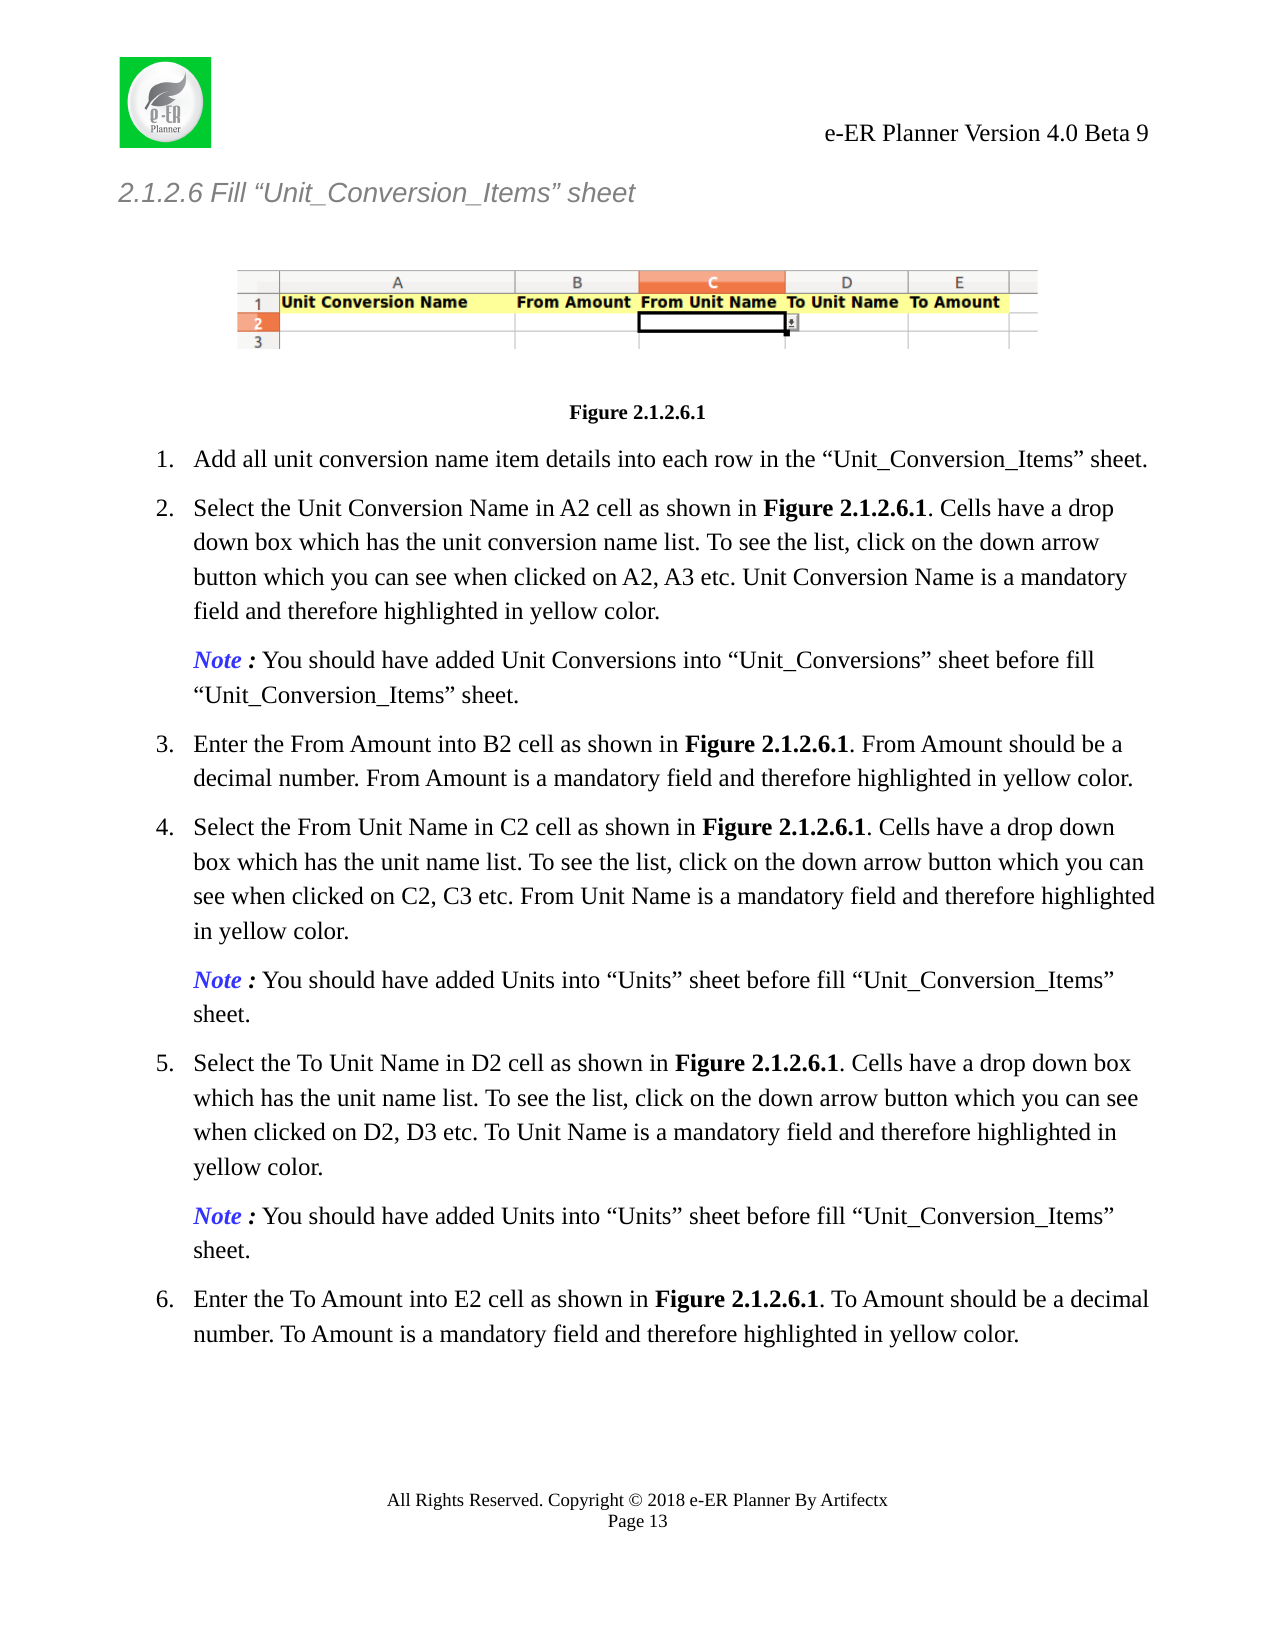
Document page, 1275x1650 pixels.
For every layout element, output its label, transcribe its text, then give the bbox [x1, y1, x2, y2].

list Select the Unit Conversion Name in A2 cell as shown in Figure 2.1.2.6.1. Cells have a drop down box which has the unit conversion name list. To see the list, click on the down arrow button which you can see when clicked on A2, A3 etc. Unit Conversion Name is a mandatory field and therefore highlighted in yellow color. [156, 493, 1157, 625]
list Note : You should have added Units into “Units” sheet before fill “Unit_Conversion_Items” sheet. [156, 965, 1157, 1028]
picture [119, 57, 212, 148]
list Note : You should have added Unit Conversions into “Unit_Conversions” sheet before fill “Unit_Conversion_Items” sheet. [156, 645, 1157, 708]
list Enter the To Amount into E2 cell as shown in Figure 2.1.2.6.1. To Amount should be a decimal number. To Amount is a mandatory field and therefore highlighted in yellow color. [156, 1284, 1157, 1348]
list Enter the From Amount into B2 cell as shown in Figure 2.1.2.6.1. From Amount should be a decimal number. From Amount is a mandatory field and therefore highlighted in yellow color. [156, 729, 1157, 792]
picture [237, 270, 1038, 349]
list Select the From Unit Name in C2 cell as shown in Figure 2.1.2.6.1. Cells have a drop down box which has the unit name list. To see the list, click on the down arrow button which you can see when clicked on C2, C3 etc. From Unit Name is a mandatory field and therefore highlighted in yellow color. [156, 812, 1157, 944]
subtitle 2.1.2.6 Fill “Unit_Conversion_Items” sheet [118, 177, 1157, 209]
list Note : You should have added Units into “Units” sheet before fill “Unit_Conversion_Items” sheet. [156, 1201, 1157, 1264]
text Figure 2.1.2.6.1 [118, 400, 1157, 424]
list Add all unit conversion name item details into each row in the “Unit_Conversion_Items” sheet. [156, 444, 1157, 472]
list Select the To Unit Name in D2 cell as shown in Figure 2.1.2.6.1. Cells have a drop down box which has the unit name list. To see the list, click on the down arrow button which you can see when clicked on D2, D3 etc. To Unit Name is a mandatory field and therefore highlighted in yellow color. [156, 1048, 1157, 1181]
